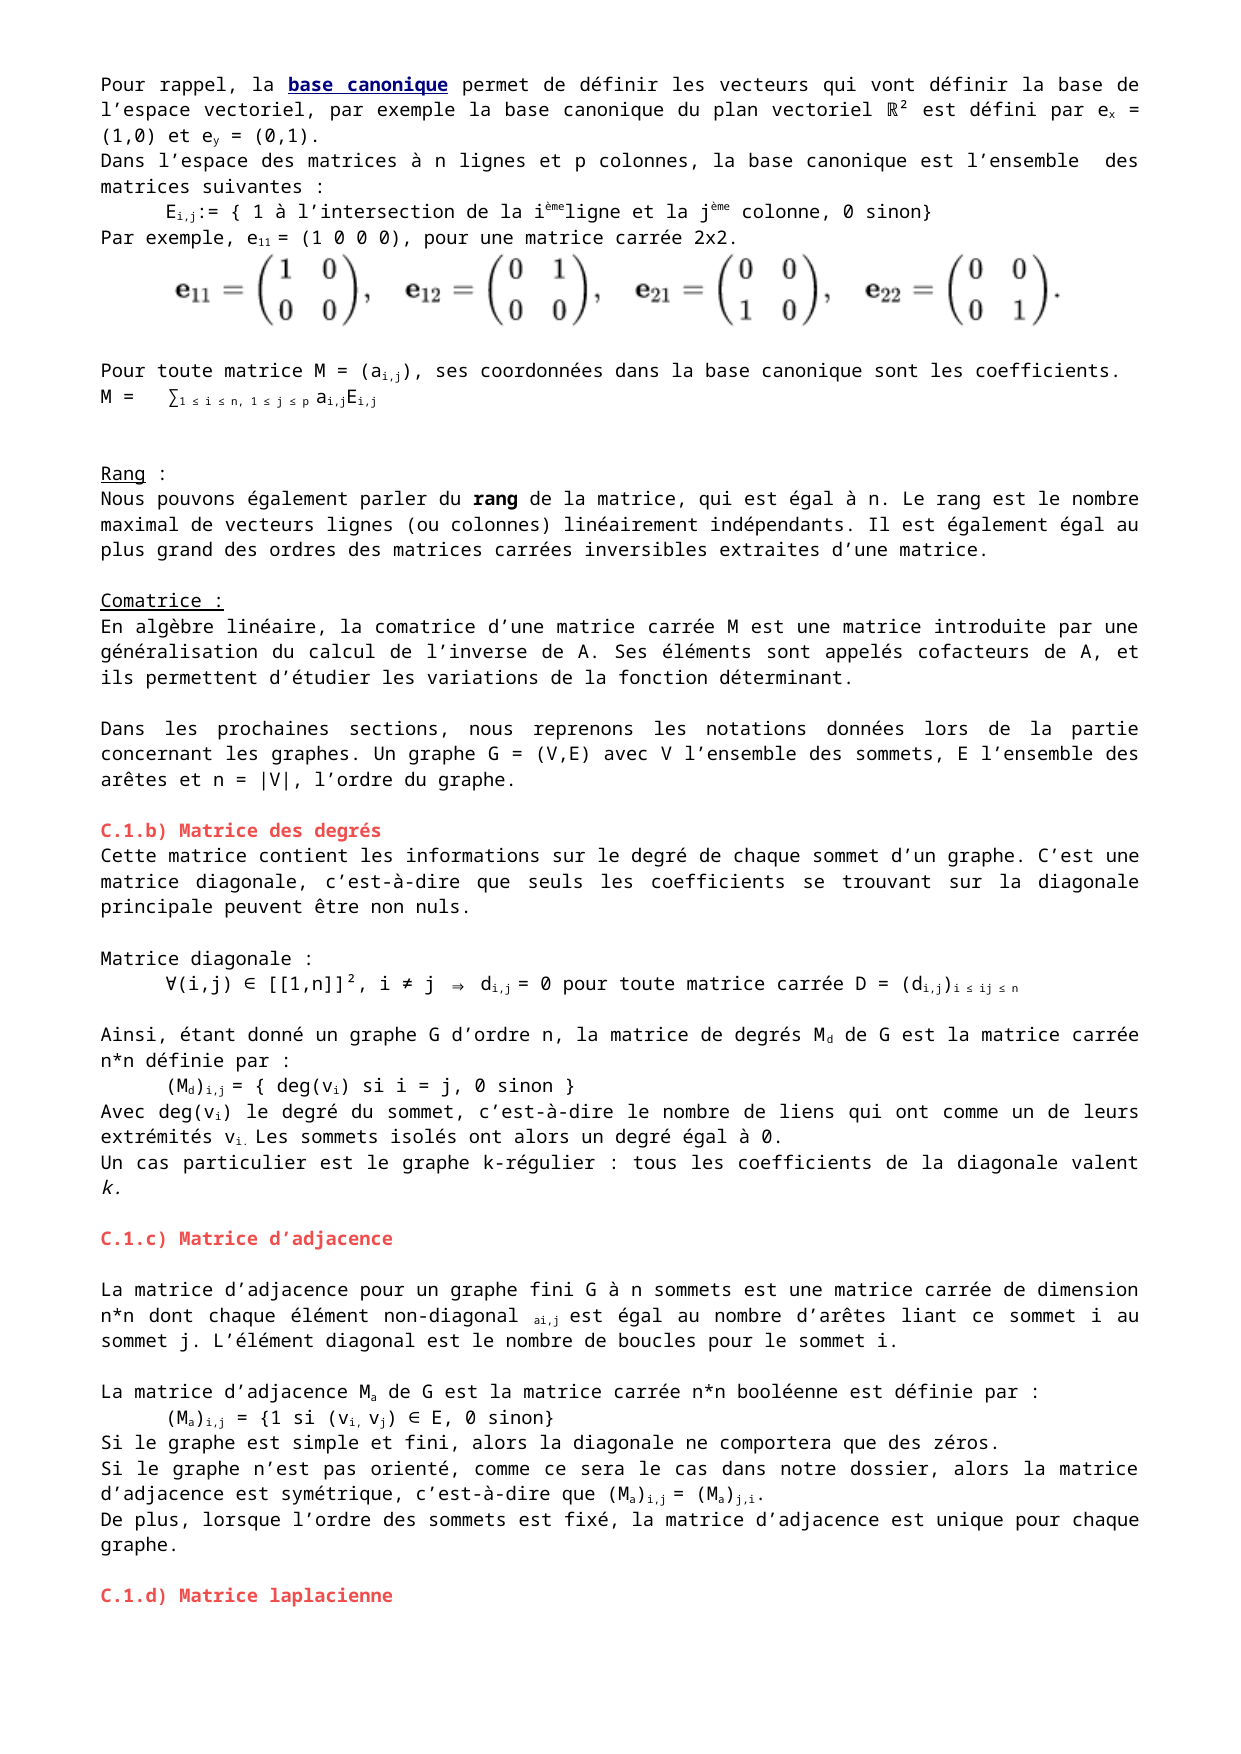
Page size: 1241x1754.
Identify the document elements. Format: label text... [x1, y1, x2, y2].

list Cette matrice contient les informations sur le degré de chaque sommet d’un graphe. C’est une matrice diagonale, c’est-à-dire que seuls les coefficients se trouvant sur la diagonale principale peuvent être non nuls. [100, 843, 1140, 919]
list Avec deg(vi) le degré du sommet, c’est-à-dire le nombre de liens qui ont comme un de leurs extrémités vi. Les sommets isolés ont alors un degré égal à 0. [100, 1098, 1140, 1149]
list Pour toute matrice M = (ai,j), ses coordonnées dans la base canonique sont les coefficients. [100, 358, 1140, 383]
list M = ∑1 ≤ i ≤ n, 1 ≤ j ≤ p ai,jEi,j [100, 383, 1140, 409]
text C.1.d) Matrice laplacienne [100, 1583, 1140, 1608]
text Dans les prochaines sections, nous reprenons les notations données lors de la partie concernant les graphes. Un graphe G = (V,E) avec V l’ensemble des sommets, E l’ensemble des arêtes et n = |V|, l’ordre du graphe. [100, 715, 1140, 792]
list La matrice d’adjacence pour un graphe fini G à n sommets est une matrice carrée de dimension n*n dont chaque élément non-diagonal ai,j est égal au nombre d’arêtes liant ce sommet i au sommet j. L’élément diagonal est le nombre de boucles pour le sommet i. [100, 1277, 1140, 1353]
list De plus, lorsque l’ordre des sommets est fixé, la matrice d’adjacence est unique pour chaque graphe. [100, 1506, 1140, 1557]
list (Md)i,j = { deg(vi) si i = j, 0 sinon } [100, 1072, 1140, 1098]
list Ei,j:= { 1 à l’intersection de la ièmeligne et la jème colonne, 0 sinon} [100, 198, 1140, 224]
list Nous pouvons également parler du rang de la matrice, qui est égal à n. Le rang est le nombre maximal de vecteurs lignes (ou colonnes) linéairement indépendants. Il est également égal au plus grand des ordres des matrices carrées inversibles extraites d’une matrice. [100, 485, 1140, 562]
list Un cas particulier est le graphe k-régulier : tous les coefficients de la diagonale valent k. [100, 1149, 1140, 1200]
list Comatrice : [100, 587, 1140, 613]
list (Ma)i,j = {1 si (vi, vj) ∈ E, 0 sinon} [100, 1404, 1140, 1430]
list La matrice d’adjacence Ma de G est la matrice carrée n*n booléenne est définie par : [100, 1379, 1140, 1404]
list Si le graphe est simple et fini, alors la diagonale ne comportera que des zéros. [100, 1430, 1140, 1455]
picture [167, 249, 1074, 333]
list Dans l’espace des matrices à n lignes et p colonnes, la base canonique est l’ensemble des matrices suivantes : [100, 147, 1140, 198]
list Par exemple, e11 = (1 0 0 0), pour une matrice carrée 2x2. [100, 224, 1140, 249]
list Matrice diagonale : [100, 945, 1140, 970]
list Si le graphe n’est pas orienté, comme ce sera le cas dans notre dossier, alors la matrice d’adjacence est symétrique, c’est-à-dire que (Ma)i,j = (Ma)j,i. [100, 1455, 1140, 1506]
text C.1.c) Matrice d’adjacence [100, 1226, 1140, 1251]
list ∀(i,j) ∈ [[1,n]]², i ≠ j ⇒ di,j = 0 pour toute matrice carrée D = (di,j)i ≤ ij ≤ n [100, 970, 1140, 996]
list Rang : [100, 460, 1140, 485]
list Ainsi, étant donné un graphe G d’ordre n, la matrice de degrés Md de G est la matrice carrée n*n définie par : [100, 1021, 1140, 1072]
text C.1.b) Matrice des degrés [100, 817, 1140, 843]
list Pour rappel, la base canonique permet de définir les vecteurs qui vont définir la base de l’espace vectoriel, par exemple la base canonique du plan vectoriel ℝ² est défini par ex = (1,0) et ey = (0,1). [100, 71, 1140, 147]
list En algèbre linéaire, la comatrice d’une matrice carrée M est une matrice introduite par une généralisation du calcul de l’inverse de A. Ses éléments sont appelés cofacteurs de A, et ils permettent d’étudier les variations de la fonction déterminant. [100, 613, 1140, 689]
